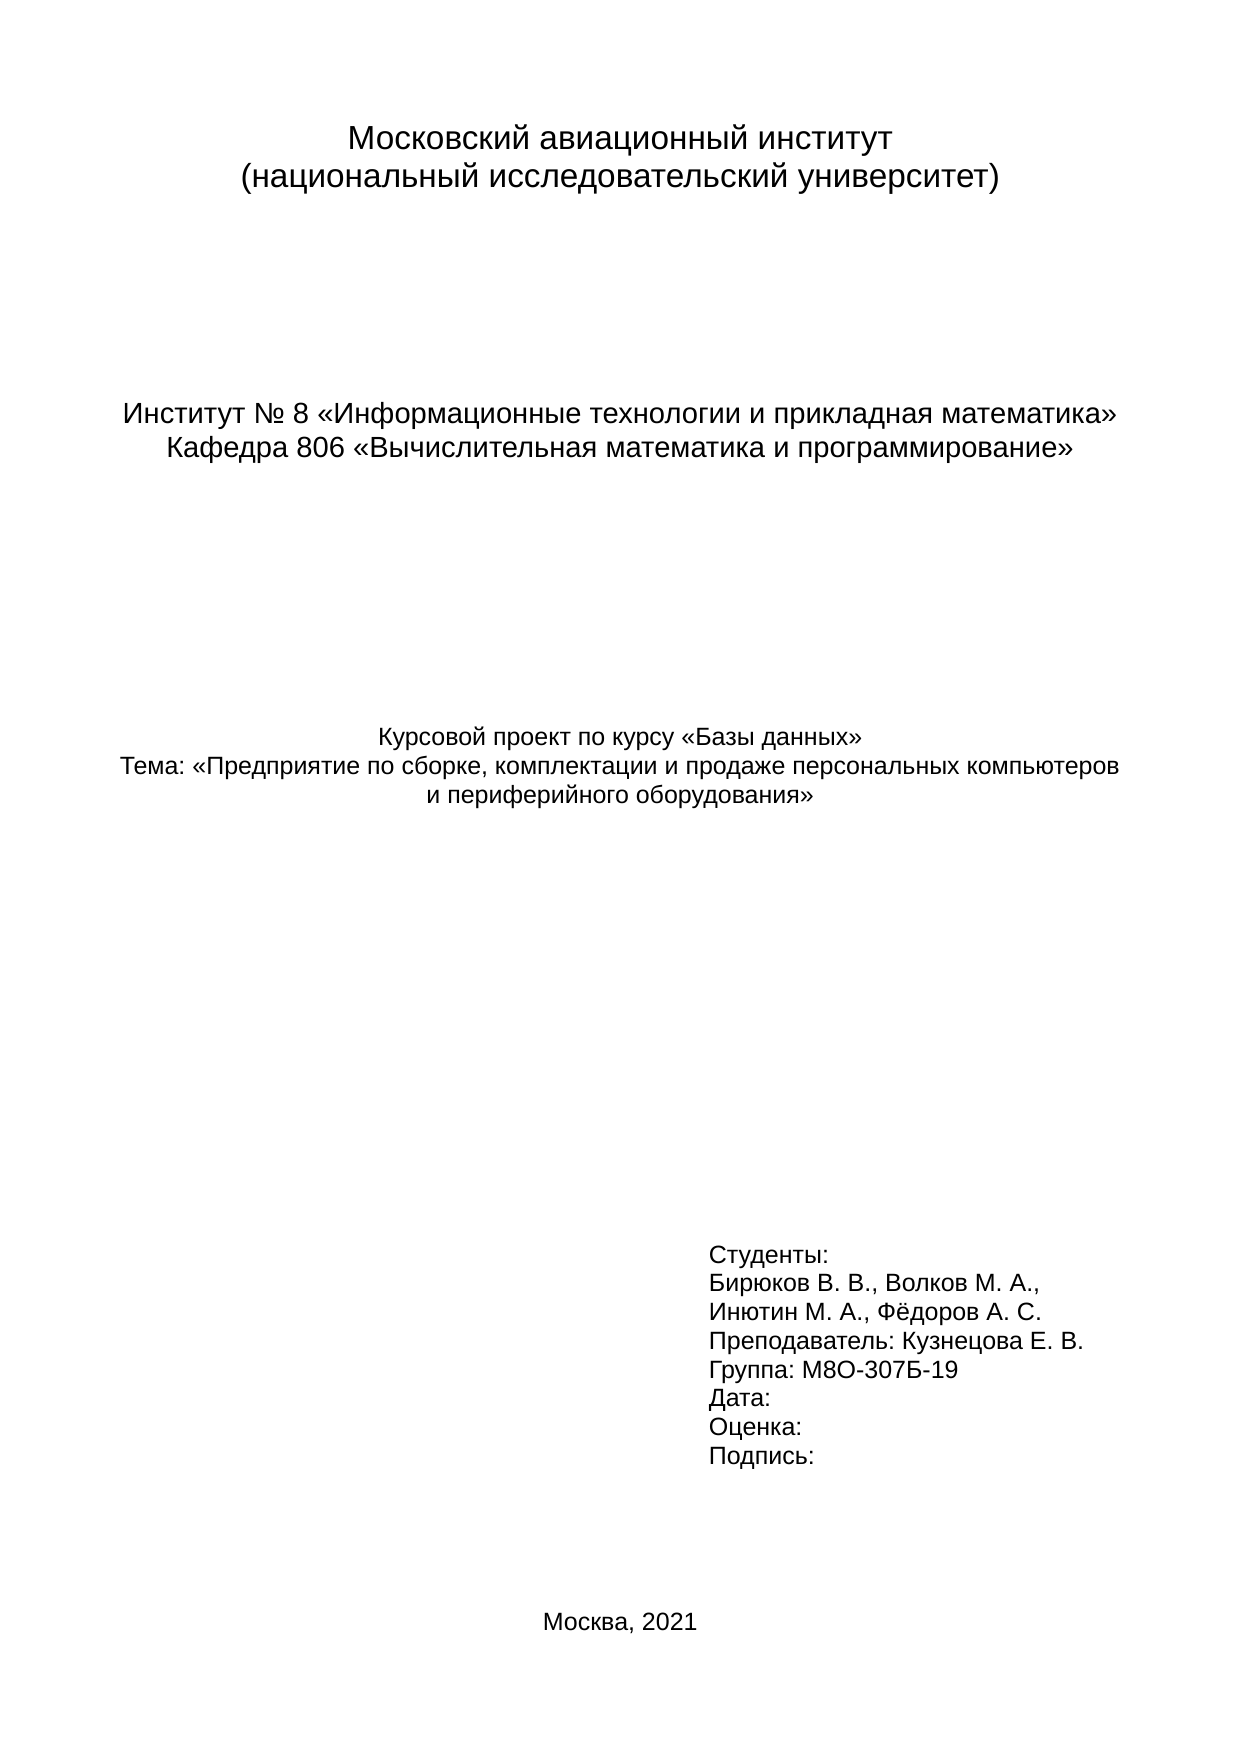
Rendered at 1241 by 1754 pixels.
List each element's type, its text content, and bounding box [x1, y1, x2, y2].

text Тема: «Предприятие по сборке, комплектации и продаже персональных компьютеров и периферийного оборудования» [118, 751, 1122, 808]
text Группа: М8О-307Б-19 [709, 1354, 1122, 1383]
text Институт № 8 «Информационные технологии и прикладная математика» [118, 396, 1122, 430]
text Бирюков В. В., Волков М. А., [709, 1268, 1122, 1297]
text Московский авиационный институт [118, 118, 1122, 157]
text Подпись: [709, 1441, 1122, 1469]
text Оценка: [709, 1412, 1122, 1441]
text Инютин М. А., Фёдоров А. С. [709, 1297, 1122, 1326]
text (национальный исследовательский университет) [118, 157, 1122, 195]
text Преподаватель: Кузнецова Е. В. [709, 1326, 1122, 1354]
text Дата: [709, 1383, 1122, 1412]
text Курсовой проект по курсу «Базы данных» [118, 722, 1122, 751]
text Студенты: [709, 1239, 1122, 1268]
text Кафедра 806 «Вычислительная математика и программирование» [118, 430, 1122, 463]
